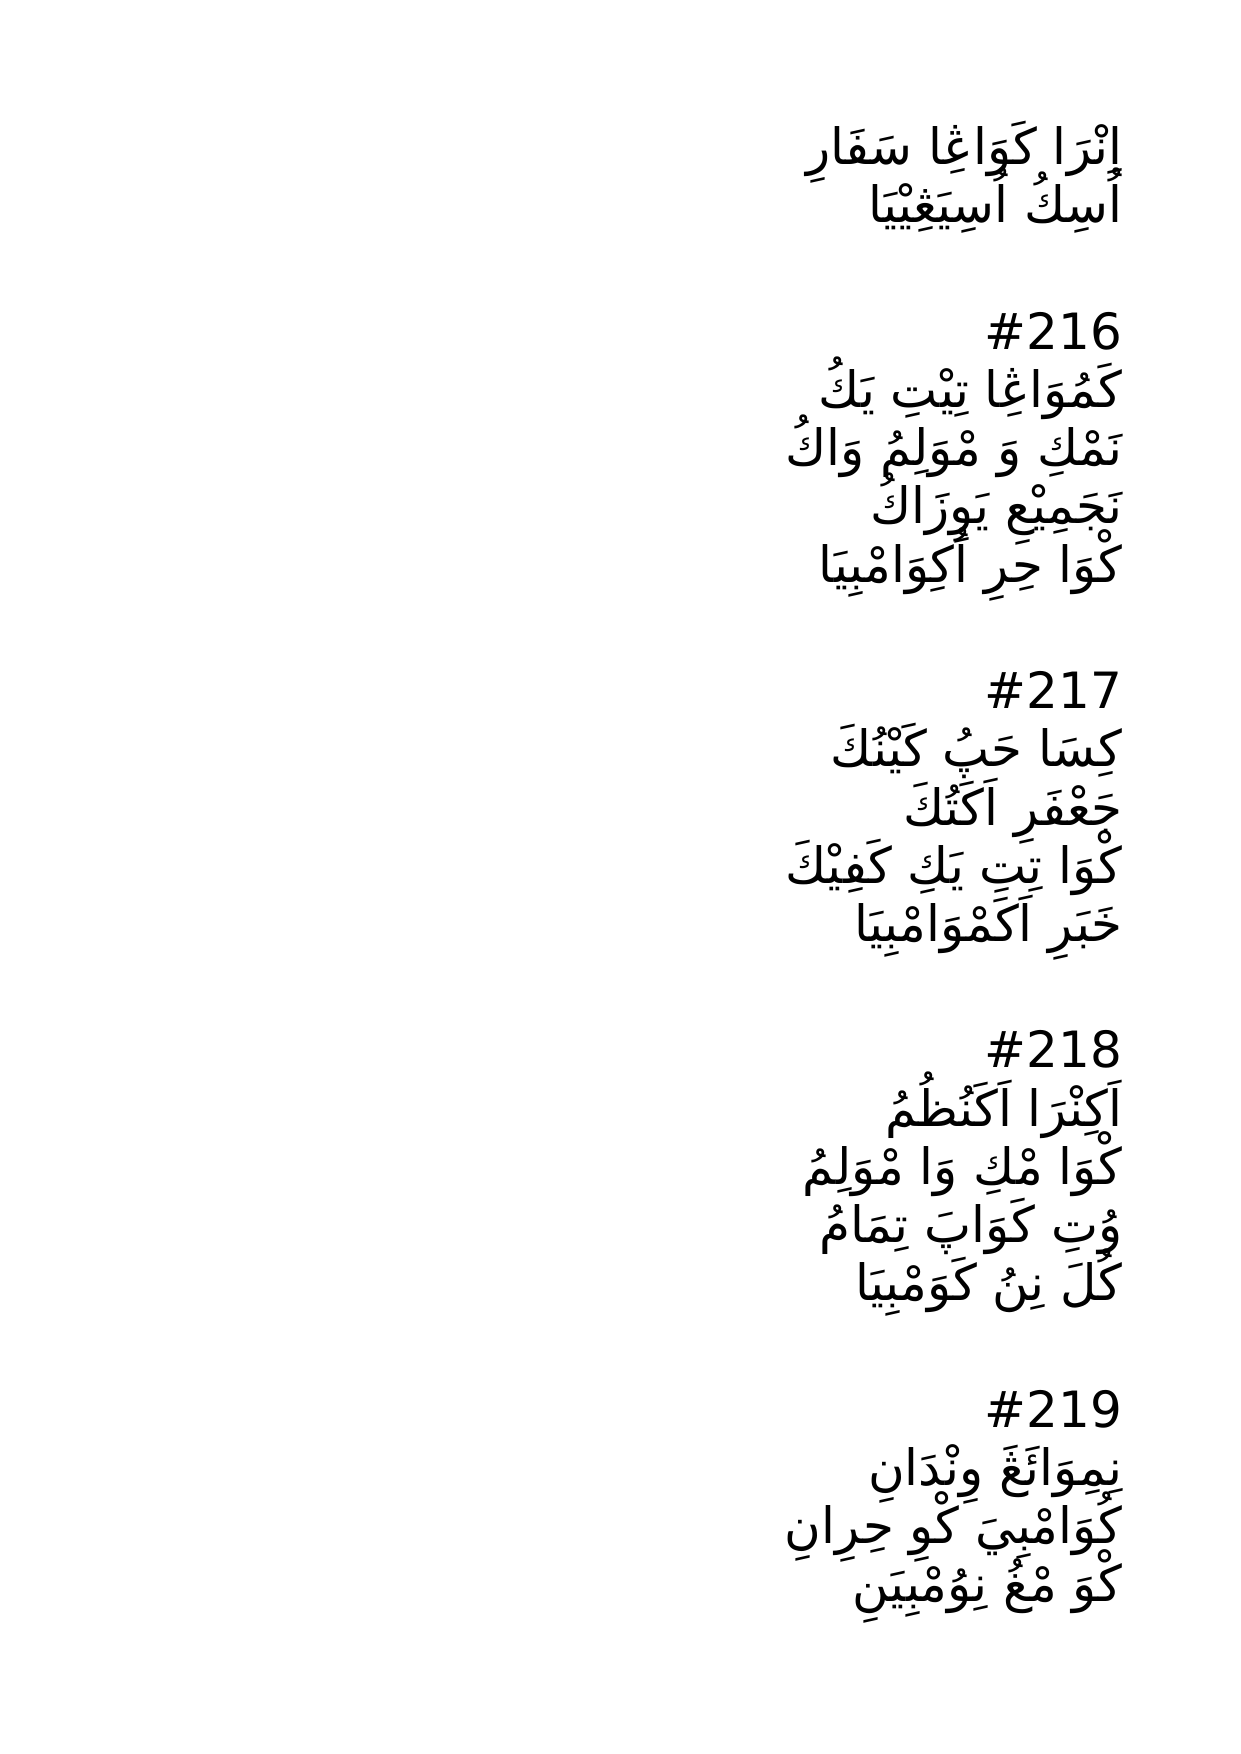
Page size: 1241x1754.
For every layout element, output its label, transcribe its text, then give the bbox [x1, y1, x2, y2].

text #217 [118, 662, 1122, 720]
text اُسِكُ اُسِيَڠِيْيَا [118, 176, 1122, 234]
text كِسَا حَپُ كَيْنُكَ [118, 720, 1122, 778]
text اَكِنْرَا اَكَنُظُمُ [118, 1079, 1122, 1138]
text اِنْرَا كَوَاڠِا سَفَارِ [118, 118, 1122, 176]
text جَعْفَرِ اَكَتُكَ [118, 778, 1122, 837]
text كُوَامْبِيَ كْوِ حِرِانِ [118, 1497, 1122, 1555]
text نَجَمِيْعِ يَوِزَاكُ [118, 477, 1122, 536]
text #219 [118, 1381, 1122, 1439]
text #216 [118, 303, 1122, 361]
text نِمِوَائَڠَ وِنْدَانِ [118, 1439, 1122, 1497]
text نَمْكِ وَ مْوَلِمُ وَاكُ [118, 419, 1122, 477]
text كْوَ مْغُ نِوُمْبِيَنِ [118, 1555, 1122, 1613]
text كْوَا مْكِ وَا مْوَلِمُ [118, 1138, 1122, 1196]
text خَبَرِ اَكَمْوَامْبِيَا [118, 895, 1122, 953]
text كَمُوَاڠِا تِيْتِ يَكُ [118, 361, 1122, 419]
text كُلَ نِنُ كَوَمْبِيَا [118, 1254, 1122, 1312]
text #218 [118, 1021, 1122, 1079]
text كْوَا تِتِ يَكِ كَفِيْكَ [118, 837, 1122, 895]
text كْوَا حِرِ اُكِوَامْبِيَا [118, 536, 1122, 594]
text وُتِ كَوَاپَ تِمَامُ [118, 1196, 1122, 1254]
